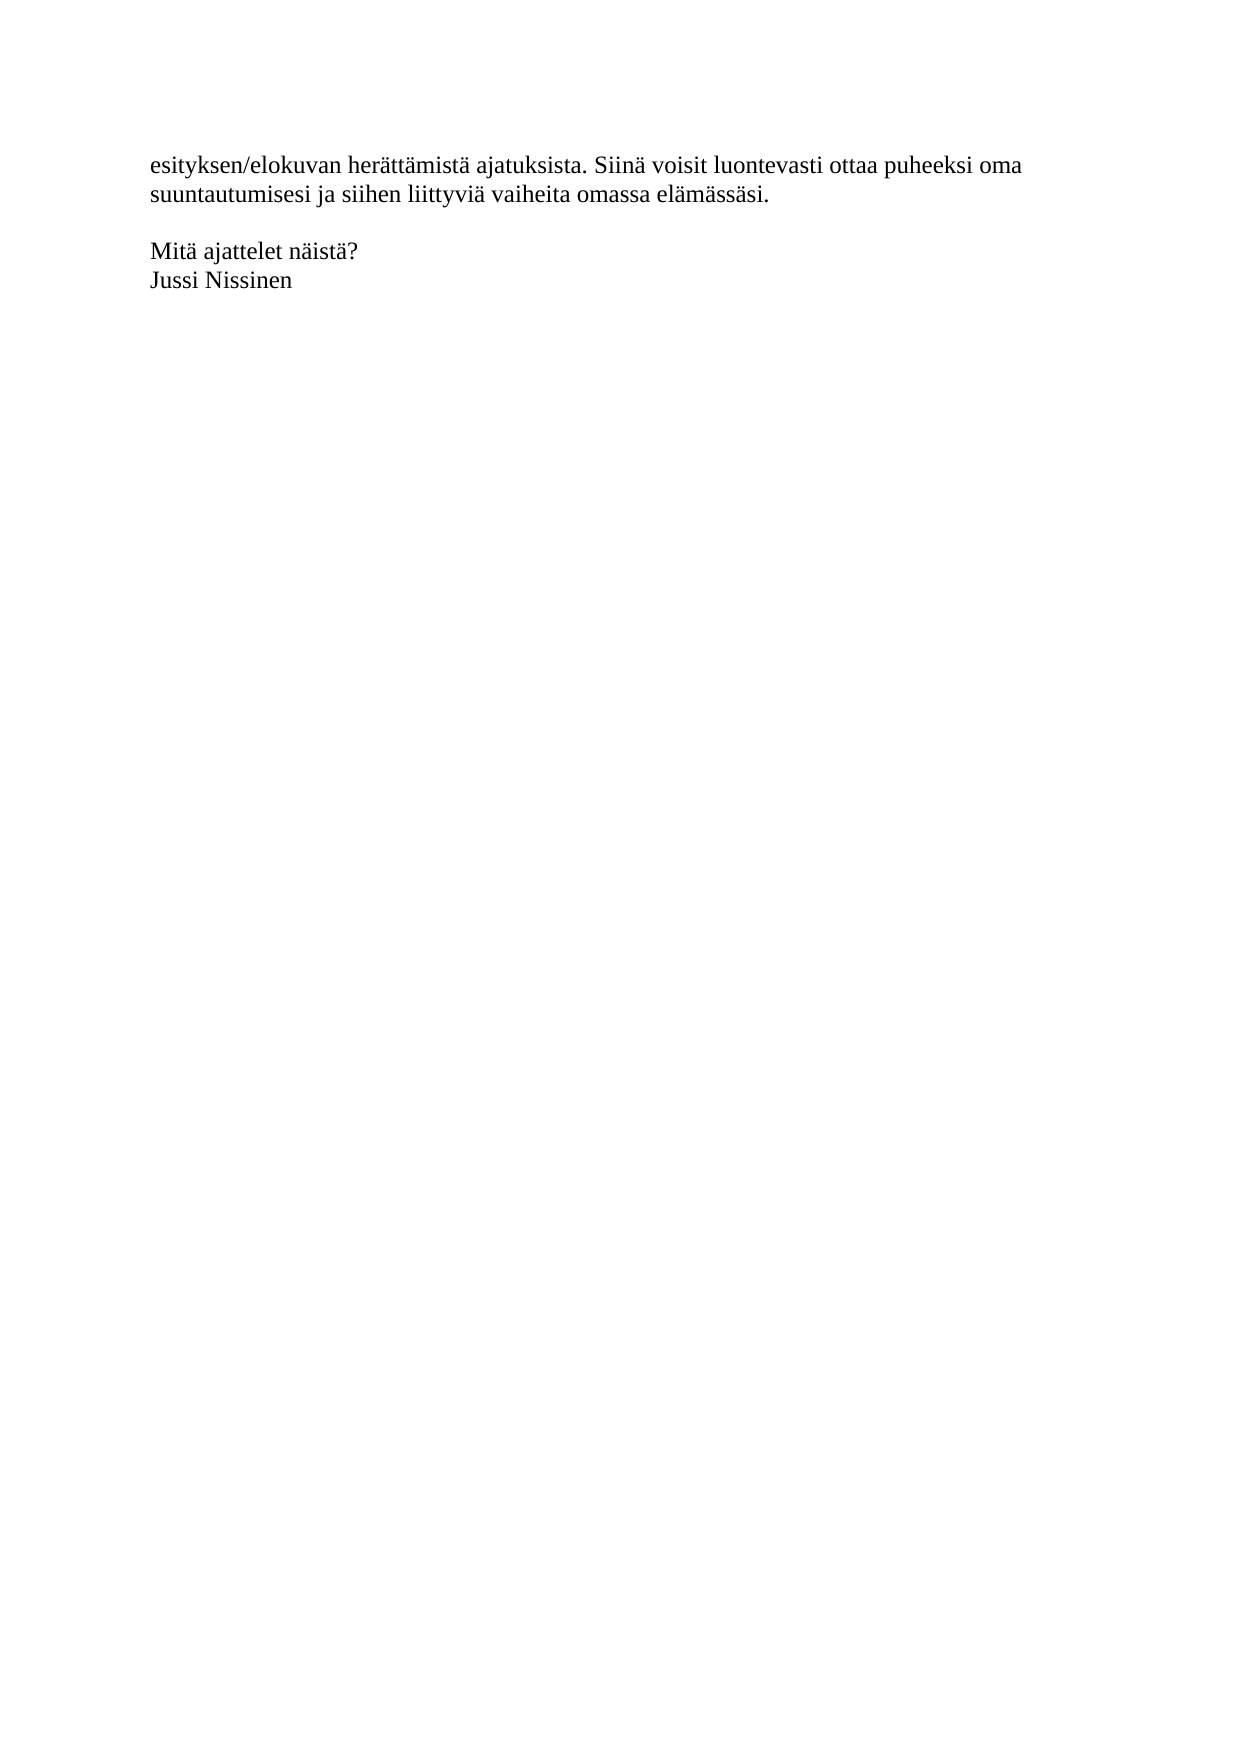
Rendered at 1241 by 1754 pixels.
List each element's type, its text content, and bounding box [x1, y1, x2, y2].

text esityksen/elokuvan herättämistä ajatuksista. Siinä voisit luontevasti ottaa puheeksi oma suuntautumisesi ja siihen liittyviä vaiheita omassa elämässäsi. Mitä ajattelet näistä? Jussi Nissinen [150, 150, 1090, 294]
